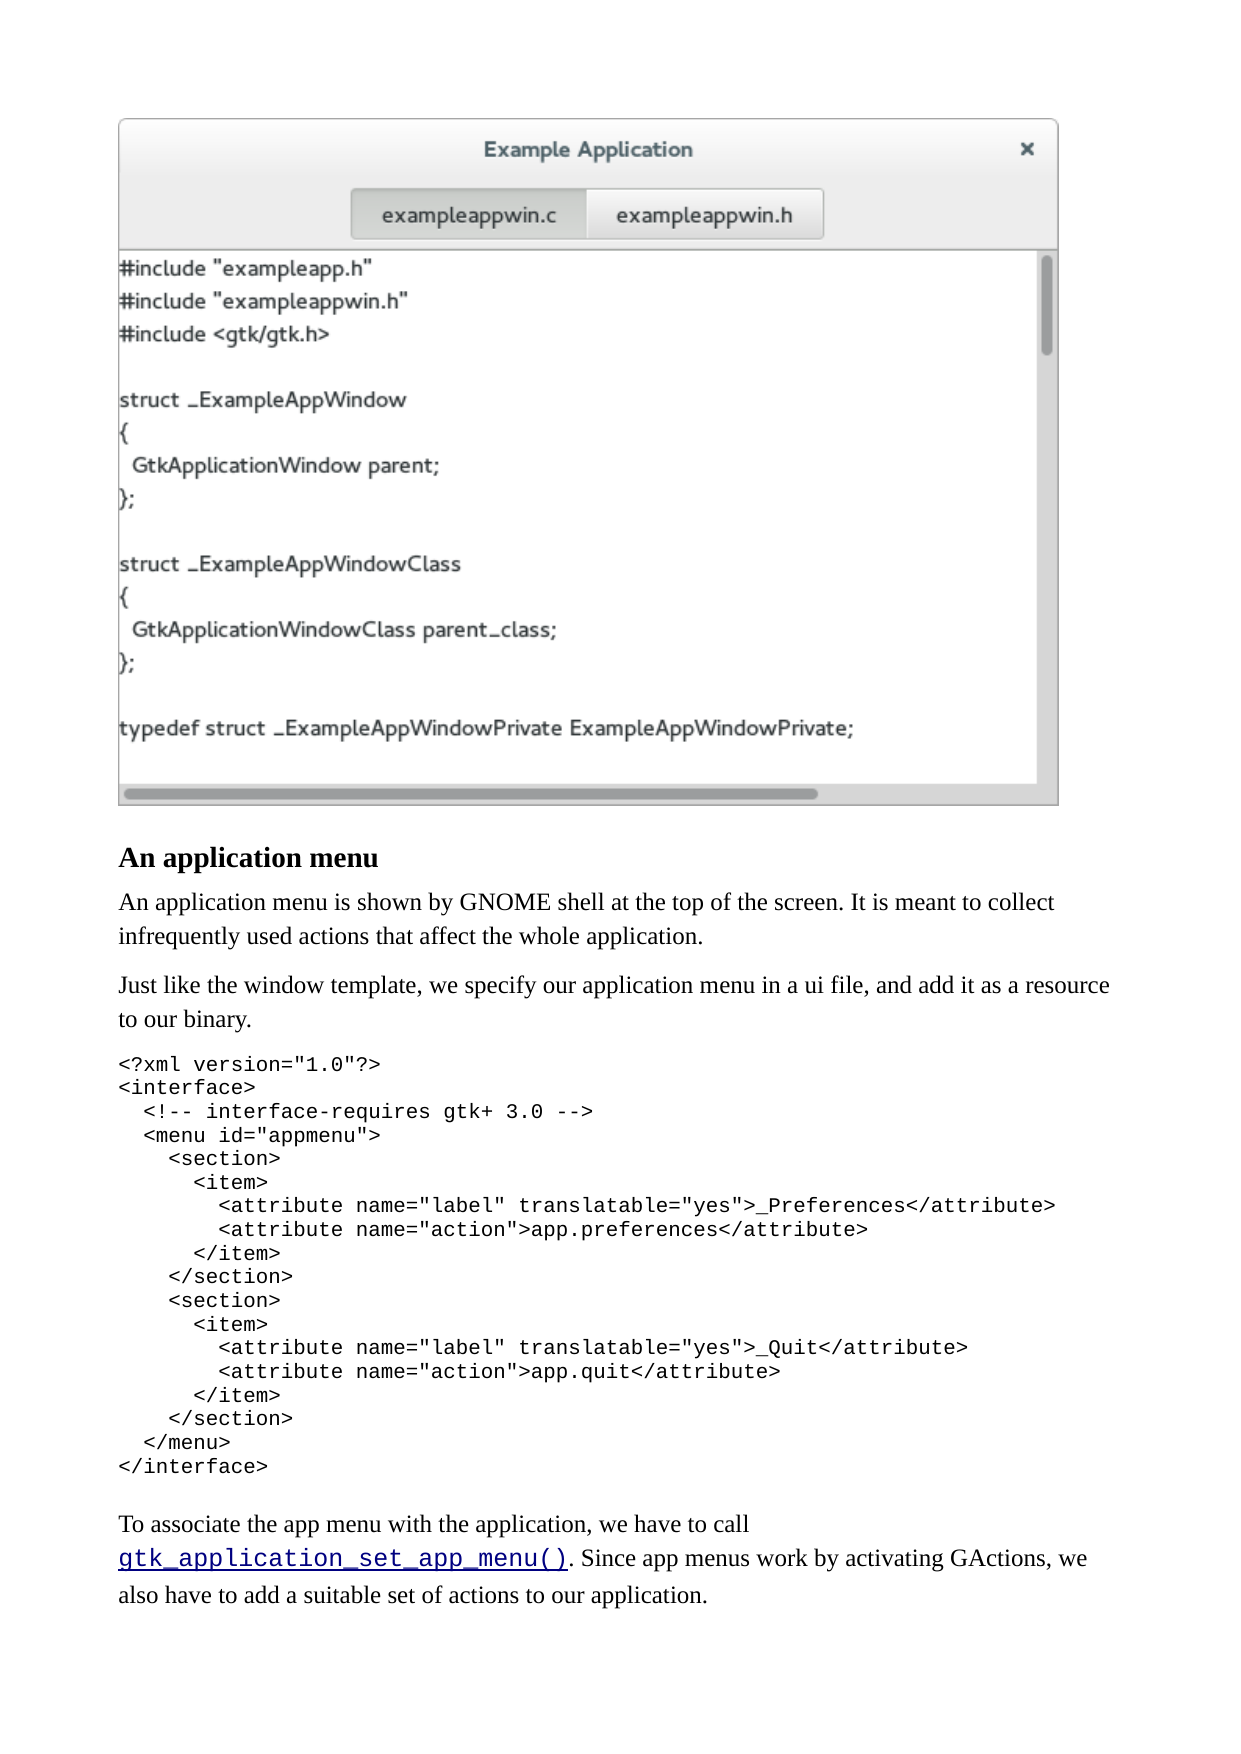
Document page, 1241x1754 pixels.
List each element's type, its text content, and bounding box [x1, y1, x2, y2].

text To associate the app menu with the application, we have to call gtk_application_set_app_menu(). Since app menus work by activating GActions, we also have to add a suitable set of actions to our application. [118, 1509, 1122, 1608]
text An application menu is shown by GNOME shell at the top of the screen. It is meant to collect infrequently used actions that affect the whole application. [118, 887, 1122, 950]
text Just like the window template, we specify our application menu in a ui file, and add it as a resource to our binary. [118, 970, 1122, 1033]
table_header <?xml version="1.0"?> <interface> <!-- interface-requires gtk+ 3.0 --> <menu id="appmenu"> <section> <item> <attribute name="label" translatable="yes">_Preferences</attribute> <attribute name="action">app.preferences</attribute> </item> </section> <section> <item> <attribute name="label" translatable="yes">_Quit</attribute> <attribute name="action">app.quit</attribute> </item> </section> </menu> </interface> [118, 1054, 1058, 1509]
picture [118, 118, 1059, 806]
subtitle An application menu [118, 841, 1122, 874]
